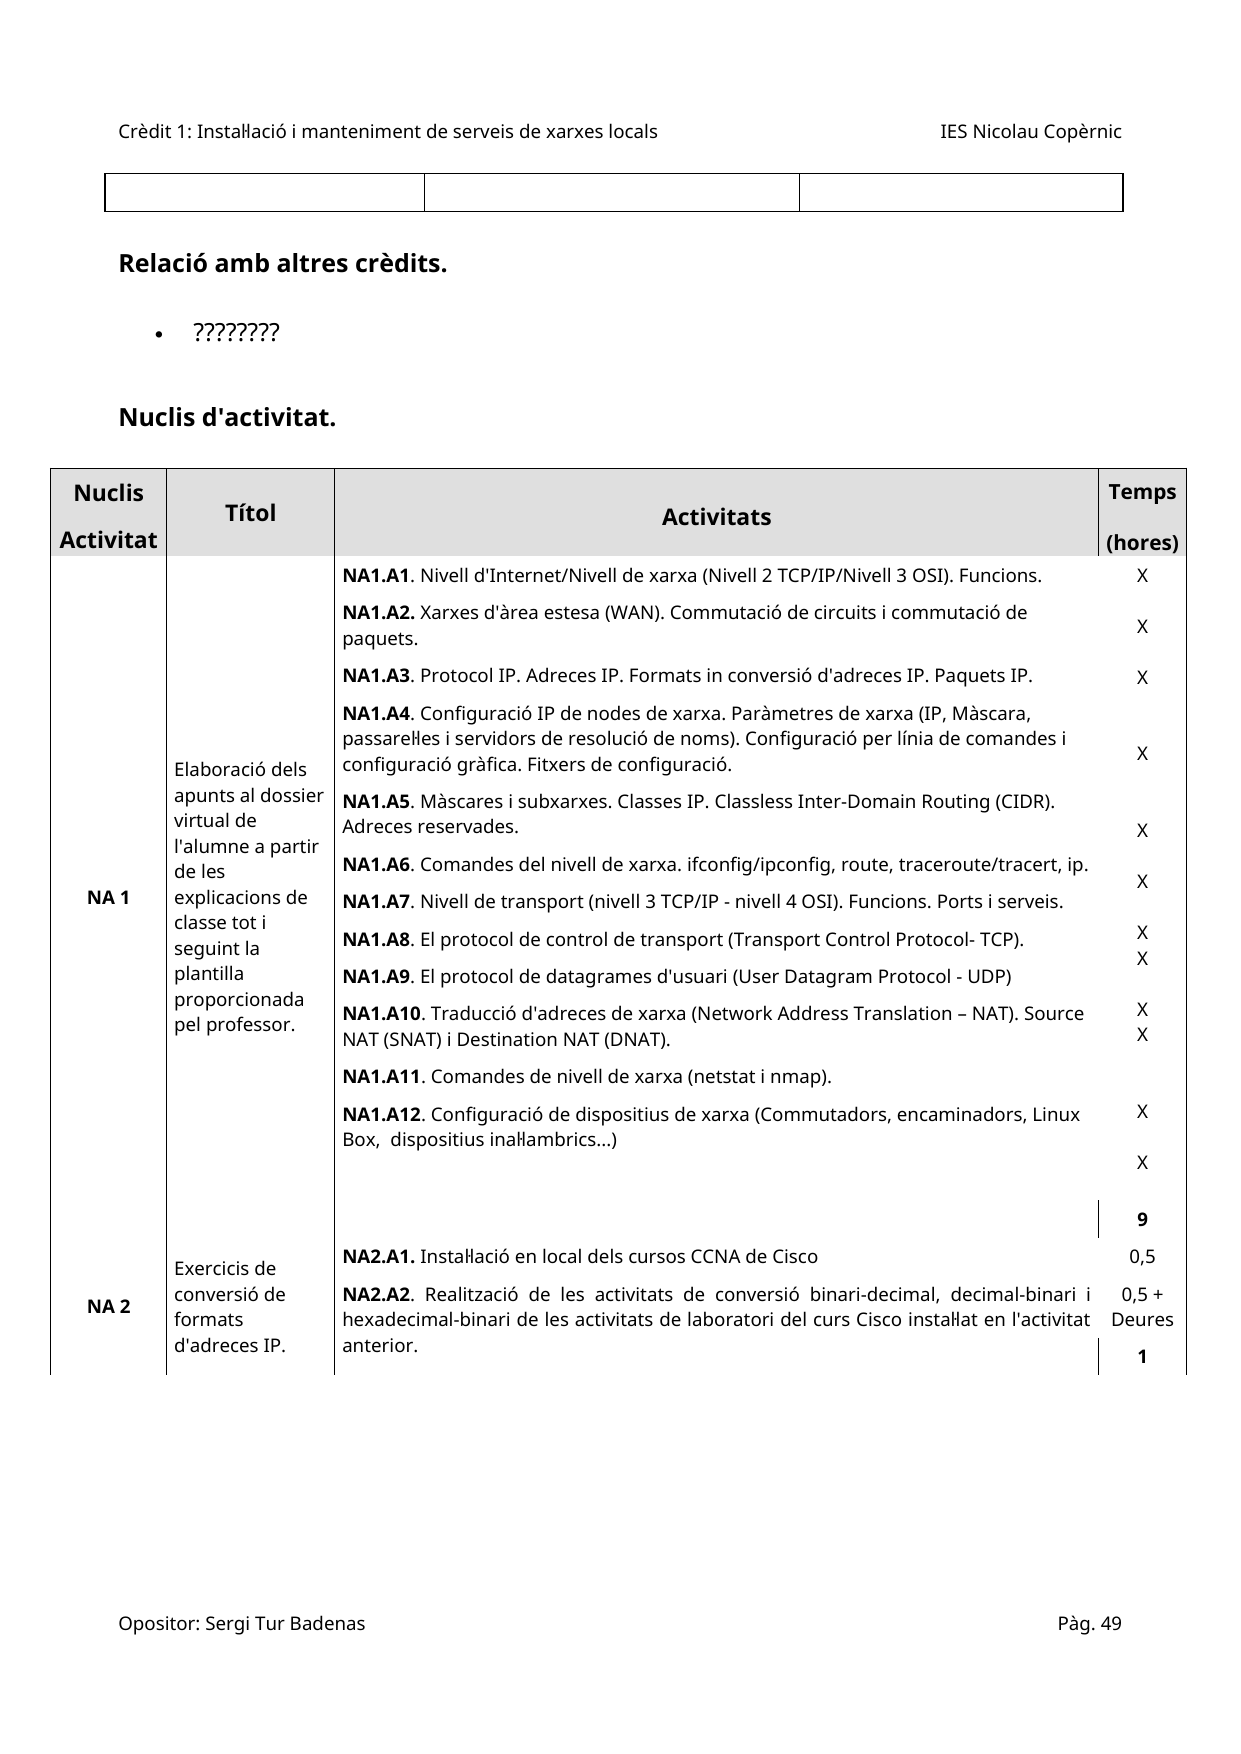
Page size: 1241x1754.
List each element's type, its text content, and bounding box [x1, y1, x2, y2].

table_cell Elaboració dels apunts al dossier virtual de l'alumne a partir de les explicacions de classe tot i seguint la plantilla proporcionada pel professor. [167, 556, 334, 1237]
text Nuclis d'activitat. [118, 399, 1122, 433]
table_cell 1 [1099, 1338, 1186, 1375]
table_cell [425, 174, 799, 211]
list ???????? [156, 314, 1122, 348]
table_header Temps (hores) [1099, 469, 1186, 556]
table_header Títol [167, 469, 334, 556]
table_cell NA 2 [51, 1238, 166, 1375]
table_cell NA 1 [51, 556, 166, 1237]
table_cell NA2.A1. Instal·lació en local dels cursos CCNA de Cisco NA2.A2. Realització de les activitats de conversió binari-decimal, decimal-binari i hexadecimal-binari de les activitats de laboratori del curs Cisco instal·lat en l'activitat anterior. [335, 1238, 1099, 1375]
table_cell [800, 174, 1122, 211]
table_cell [106, 174, 424, 211]
text Relació amb altres crèdits. [118, 246, 1122, 280]
table_cell NA1.A1. Nivell d'Internet/Nivell de xarxa (Nivell 2 TCP/IP/Nivell 3 OSI). Funcions. NA1.A2. Xarxes d'àrea estesa (WAN). Commutació de circuits i commutació de paquets. NA1.A3. Protocol IP. Adreces IP. Formats in conversió d'adreces IP. Paquets IP. NA1.A4. Configuració IP de nodes de xarxa. Paràmetres de xarxa (IP, Màscara, passarel·les i servidors de resolució de noms). Configuració per línia de comandes i configuració gràfica. Fitxers de configuració. NA1.A5. Màscares i subxarxes. Classes IP. Classless Inter-Domain Routing (CIDR). Adreces reservades. NA1.A6. Comandes del nivell de xarxa. ifconfig/ipconfig, route, traceroute/tracert, ip. NA1.A7. Nivell de transport (nivell 3 TCP/IP - nivell 4 OSI). Funcions. Ports i serveis. NA1.A8. El protocol de control de transport (Transport Control Protocol- TCP). NA1.A9. El protocol de datagrames d'usuari (User Datagram Protocol - UDP) NA1.A10. Traducció d'adreces de xarxa (Network Address Translation – NAT). Source NAT (SNAT) i Destination NAT (DNAT). NA1.A11. Comandes de nivell de xarxa (netstat i nmap). NA1.A12. Configuració de dispositius de xarxa (Commutadors, encaminadors, Linux Box, dispositius inal·lambrics...) [335, 556, 1099, 1237]
table_header X X X X X X X X X X X X [1099, 556, 1186, 1200]
table_header Nuclis Activitat [51, 469, 166, 556]
table_header 0,5 0,5 + Deures [1099, 1238, 1186, 1338]
table_header Activitats [335, 469, 1098, 556]
table_cell 9 [1099, 1200, 1186, 1237]
table_cell Exercicis de conversió de formats d'adreces IP. [167, 1238, 334, 1375]
